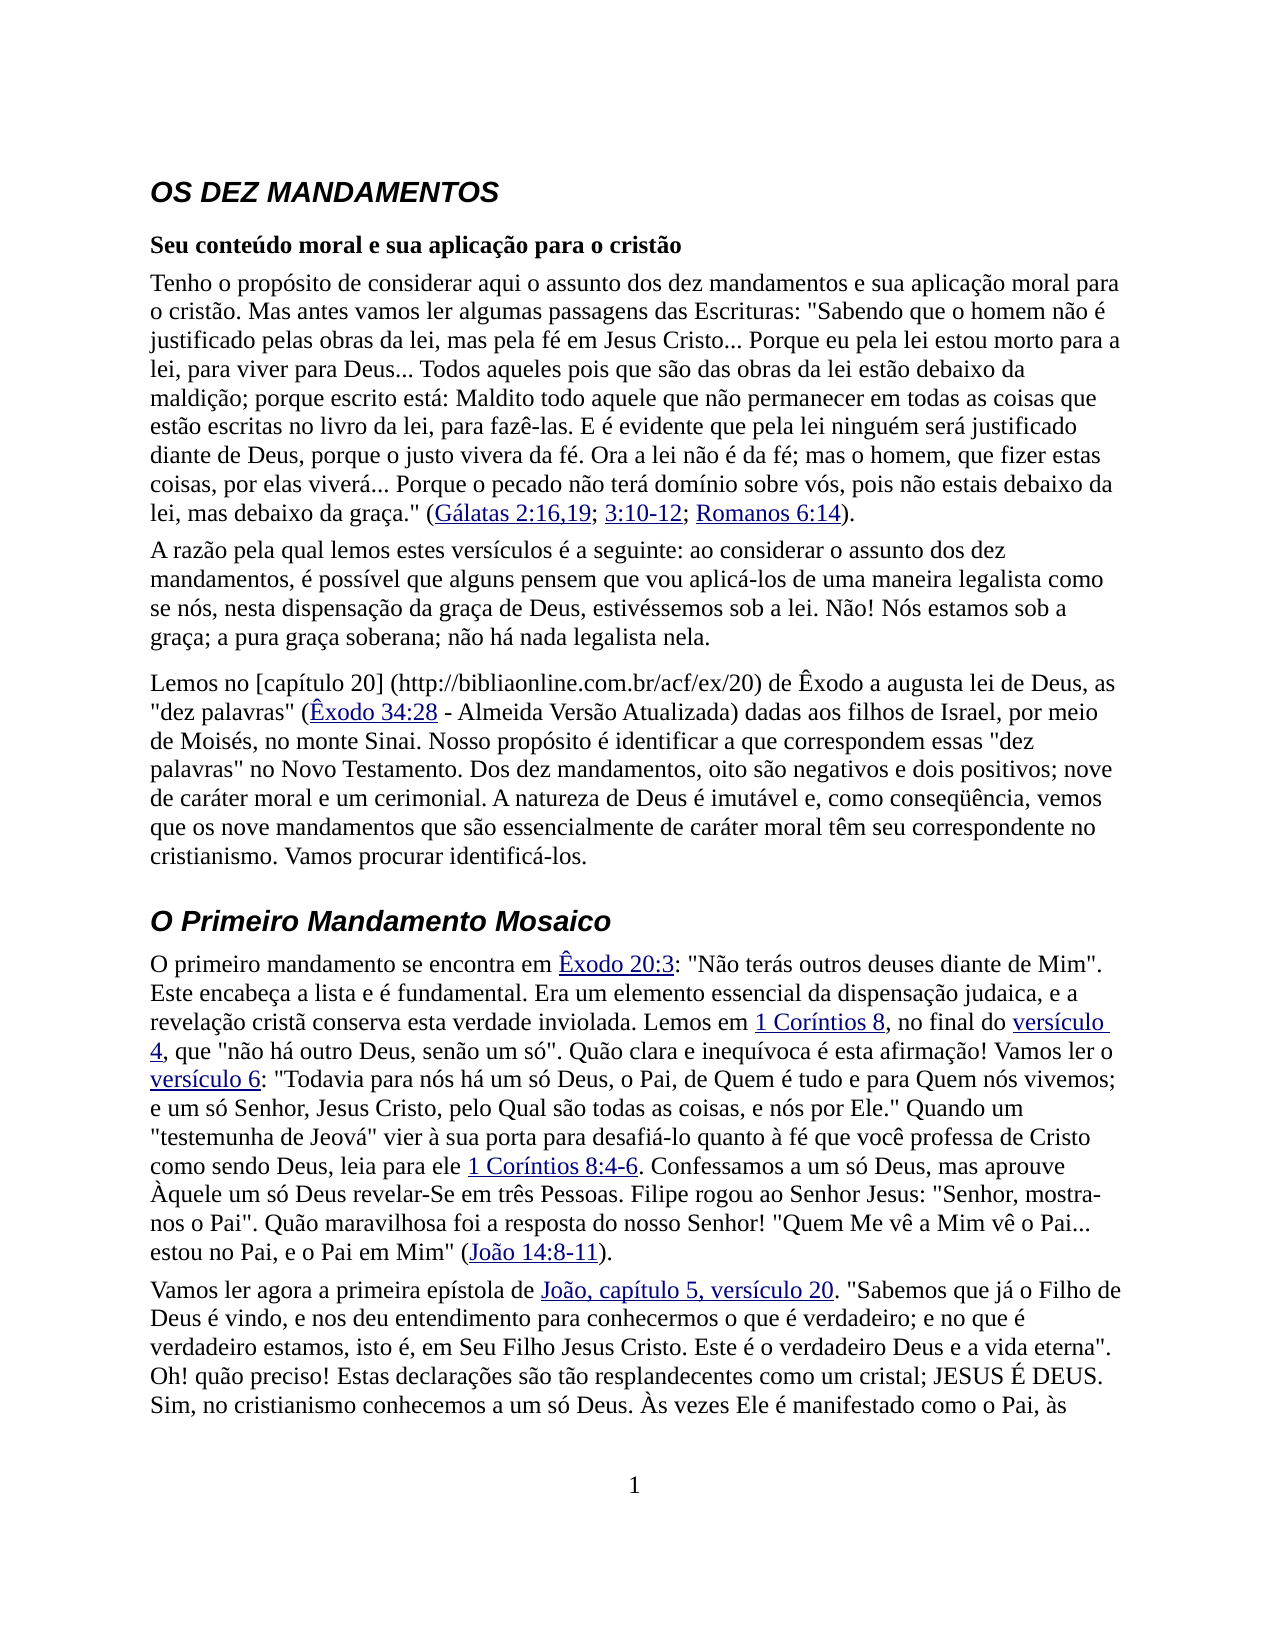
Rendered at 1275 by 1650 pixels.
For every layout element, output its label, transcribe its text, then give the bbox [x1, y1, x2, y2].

text Tenho o propósito de considerar aqui o assunto dos dez mandamentos e sua aplicação moral para o cristão. Mas antes vamos ler algumas passagens das Escrituras: "Sabendo que o homem não é justificado pelas obras da lei, mas pela fé em Jesus Cristo... Porque eu pela lei estou morto para a lei, para viver para Deus... Todos aqueles pois que são das obras da lei estão debaixo da maldição; porque escrito está: Maldito todo aquele que não permanecer em todas as coisas que estão escritas no livro da lei, para fazê-las. E é evidente que pela lei ninguém será justificado diante de Deus, porque o justo vivera da fé. Ora a lei não é da fé; mas o homem, que fizer estas coisas, por elas viverá... Porque o pecado não terá domínio sobre vós, pois não estais debaixo da lei, mas debaixo da graça." (Gálatas 2:16,19; 3:10-12; Romanos 6:14). [150, 268, 1125, 526]
subtitle O Primeiro Mandamento Mosaico [150, 903, 1125, 937]
text O primeiro mandamento se encontra em Êxodo 20:3: "Não terás outros deuses diante de Mim". Este encabeça a lista e é fundamental. Era um elemento essencial da dispensação judaica, e a revelação cristã conserva esta verdade inviolada. Lemos em 1 Coríntios 8, no final do versículo 4, que "não há outro Deus, senão um só". Quão clara e inequívoca é esta afirmação! Vamos ler o versículo 6: "Todavia para nós há um só Deus, o Pai, de Quem é tudo e para Quem nós vivemos; e um só Senhor, Jesus Cristo, pelo Qual são todas as coisas, e nós por Ele." Quando um "testemunha de Jeová" vier à sua porta para desafiá-lo quanto à fé que você professa de Cristo como sendo Deus, leia para ele 1 Coríntios 8:4-6. Confessamos a um só Deus, mas aprouve Àquele um só Deus revelar-Se em três Pessoas. Filipe rogou ao Senhor Jesus: "Senhor, mostra-nos o Pai". Quão maravilhosa foi a resposta do nosso Senhor! "Quem Me vê a Mim vê o Pai... estou no Pai, e o Pai em Mim" (João 14:8-11). [150, 949, 1125, 1266]
text A razão pela qual lemos estes versículos é a seguinte: ao considerar o assunto dos dez mandamentos, é possível que alguns pensem que vou aplicá-los de uma maneira legalista como se nós, nesta dispensação da graça de Deus, estivéssemos sob a lei. Não! Nós estamos sob a graça; a pura graça soberana; não há nada legalista nela. [150, 535, 1125, 650]
text Lemos no [capítulo 20] (http://bibliaonline.com.br/acf/ex/20) de Êxodo a augusta lei de Deus, as "dez palavras" (Êxodo 34:28 - Almeida Versão Atualizada) dadas aos filhos de Israel, por meio de Moisés, no monte Sinai. Nosso propósito é identificar a que correspondem essas "dez palavras" no Novo Testamento. Dos dez mandamentos, oito são negativos e dois positivos; nove de caráter moral e um cerimonial. A natureza de Deus é imutável e, como conseqüência, vemos que os nove mandamentos que são essencialmente de caráter moral têm seu correspondente no cristianismo. Vamos procurar identificá-los. [150, 668, 1125, 869]
text Vamos ler agora a primeira epístola de João, capítulo 5, versículo 20. "Sabemos que já o Filho de Deus é vindo, e nos deu entendimento para conhecermos o que é verdadeiro; e no que é verdadeiro estamos, isto é, em Seu Filho Jesus Cristo. Este é o verdadeiro Deus e a vida eterna". Oh! quão preciso! Estas declarações são tão resplandecentes como um cristal; JESUS É DEUS. Sim, no cristianismo conhecemos a um só Deus. Às vezes Ele é manifestado como o Pai, às [150, 1275, 1125, 1418]
subtitle OS DEZ MANDAMENTOS [150, 175, 1125, 208]
text Seu conteúdo moral e sua aplicação para o cristão [150, 230, 1125, 259]
